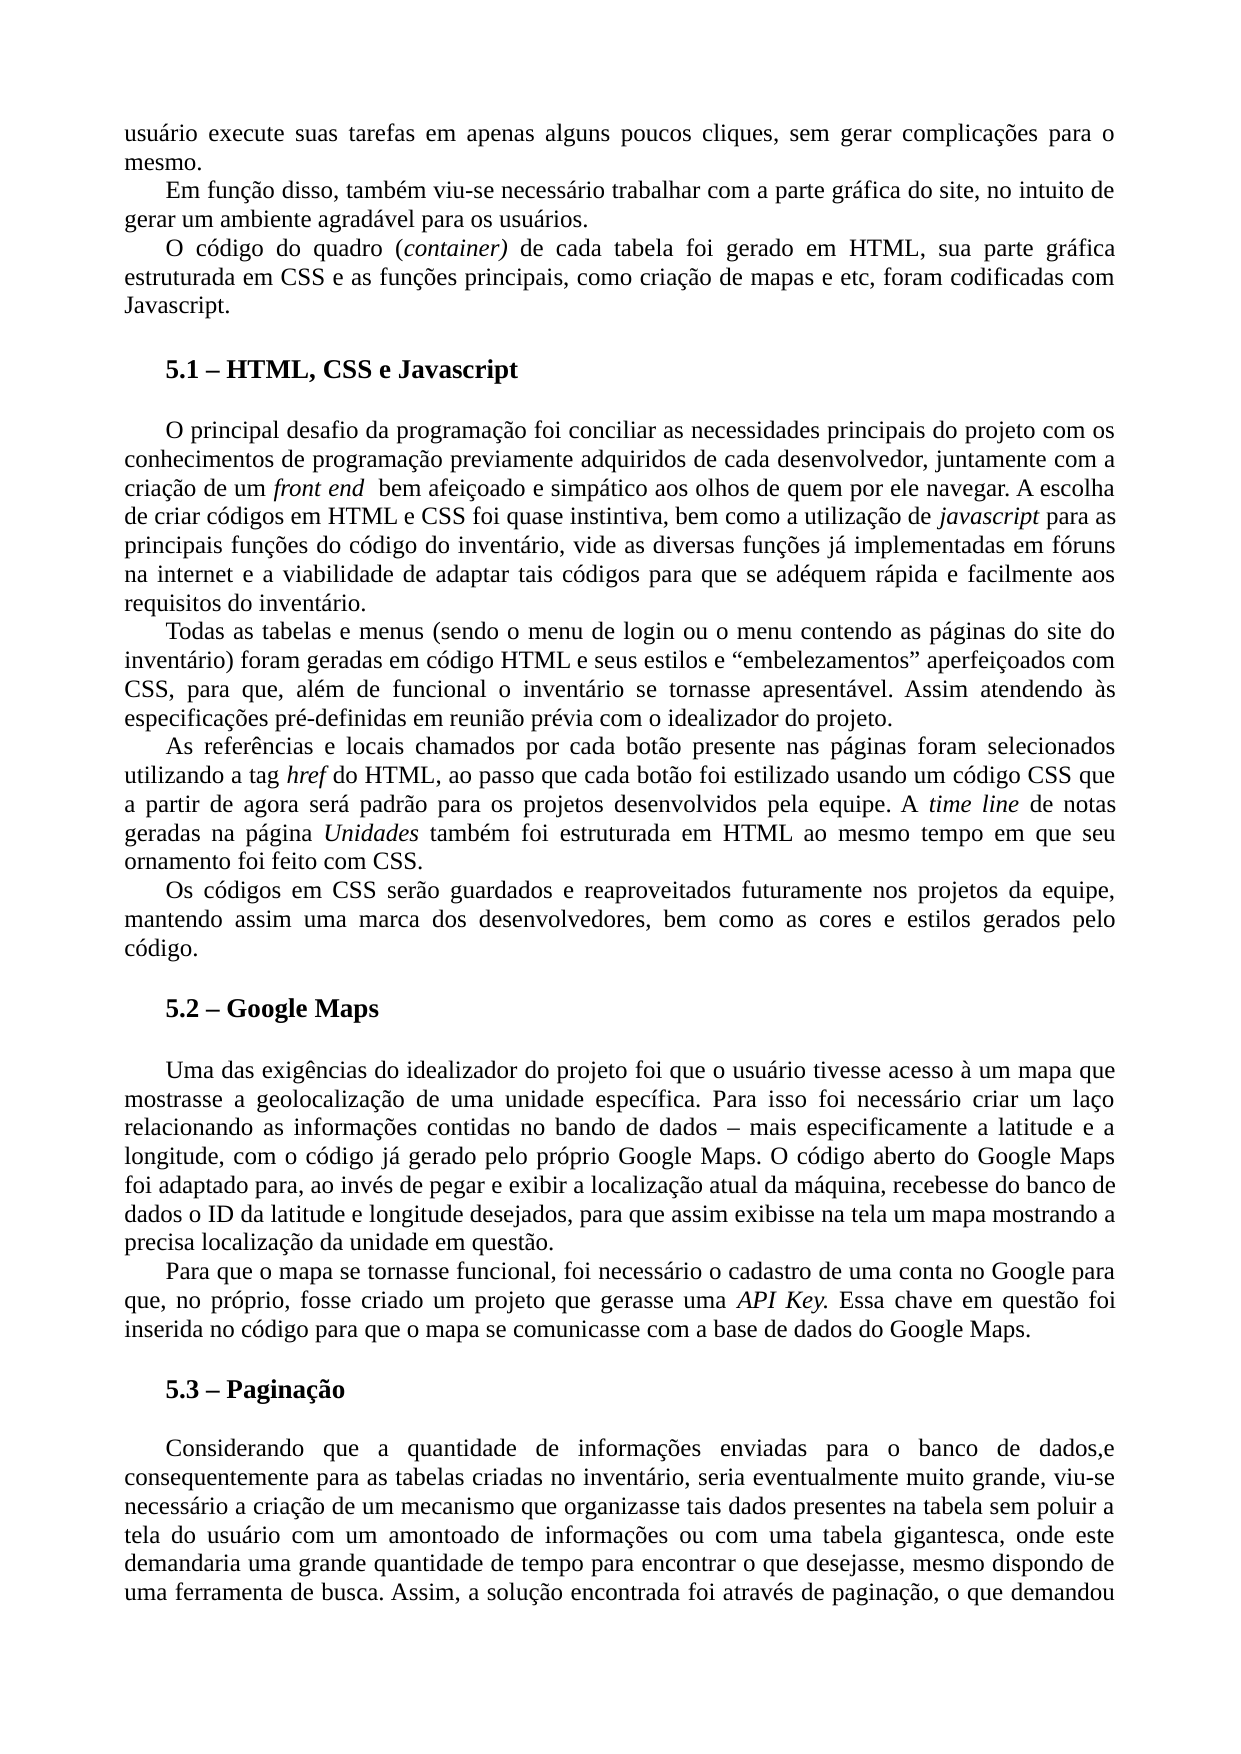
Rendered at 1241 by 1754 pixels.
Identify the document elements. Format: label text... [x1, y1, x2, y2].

text Uma das exigências do idealizador do projeto foi que o usuário tivesse acesso à um mapa que mostrasse a geolocalização de uma unidade específica. Para isso foi necessário criar um laço relacionando as informações contidas no bando de dados – mais especificamente a latitude e a longitude, com o código já gerado pelo próprio Google Maps. O código aberto do Google Maps foi adaptado para, ao invés de pegar e exibir a localização atual da máquina, recebesse do banco de dados o ID da latitude e longitude desejados, para que assim exibisse na tela um mapa mostrando a precisa localização da unidade em questão. [124, 1055, 1116, 1256]
text usuário execute suas tarefas em apenas alguns poucos cliques, sem gerar complicações para o mesmo. [124, 118, 1116, 176]
text Os códigos em CSS serão guardados e reaproveitados futuramente nos projetos da equipe, mantendo assim uma marca dos desenvolvedores, bem como as cores e estilos gerados pelo código. [124, 875, 1116, 961]
text Para que o mapa se tornasse funcional, foi necessário o cadastro de uma conta no Google para que, no próprio, fosse criado um projeto que gerasse uma API Key. Essa chave em questão foi inserida no código para que o mapa se comunicasse com a base de dados do Google Maps. [124, 1256, 1116, 1342]
text Em função disso, também viu-se necessário trabalhar com a parte gráfica do site, no intuito de gerar um ambiente agradável para os usuários. [124, 176, 1116, 233]
text 5.2 – Google Maps [124, 993, 1116, 1024]
text O principal desafio da programação foi conciliar as necessidades principais do projeto com os conhecimentos de programação previamente adquiridos de cada desenvolvedor, juntamente com a criação de um front end bem afeiçoado e simpático aos olhos de quem por ele navegar. A escolha de criar códigos em HTML e CSS foi quase instintiva, bem como a utilização de javascript para as principais funções do código do inventário, vide as diversas funções já implementadas em fóruns na internet e a viabilidade de adaptar tais códigos para que se adéquem rápida e facilmente aos requisitos do inventário. [124, 415, 1116, 616]
text 5.3 – Paginação [124, 1373, 1116, 1405]
text O código do quadro (container) de cada tabela foi gerado em HTML, sua parte gráfica estruturada em CSS e as funções principais, como criação de mapas e etc, foram codificadas com Javascript. [124, 233, 1116, 319]
text Todas as tabelas e menus (sendo o menu de login ou o menu contendo as páginas do site do inventário) foram geradas em código HTML e seus estilos e “embelezamentos” aperfeiçoados com CSS, para que, além de funcional o inventário se tornasse apresentável. Assim atendendo às especificações pré-definidas em reunião prévia com o idealizador do projeto. [124, 616, 1116, 731]
text As referências e locais chamados por cada botão presente nas páginas foram selecionados utilizando a tag href do HTML, ao passo que cada botão foi estilizado usando um código CSS que a partir de agora será padrão para os projetos desenvolvidos pela equipe. A time line de notas geradas na página Unidades também foi estruturada em HTML ao mesmo tempo em que seu ornamento foi feito com CSS. [124, 731, 1116, 875]
text Considerando que a quantidade de informações enviadas para o banco de dados,e consequentemente para as tabelas criadas no inventário, seria eventualmente muito grande, viu-se necessário a criação de um mecanismo que organizasse tais dados presentes na tabela sem poluir a tela do usuário com um amontoado de informações ou com uma tabela gigantesca, onde este demandaria uma grande quantidade de tempo para encontrar o que desejasse, mesmo dispondo de uma ferramenta de busca. Assim, a solução encontrada foi através de paginação, o que demandou [124, 1433, 1116, 1606]
text 5.1 – HTML, CSS e Javascript [124, 353, 1116, 384]
